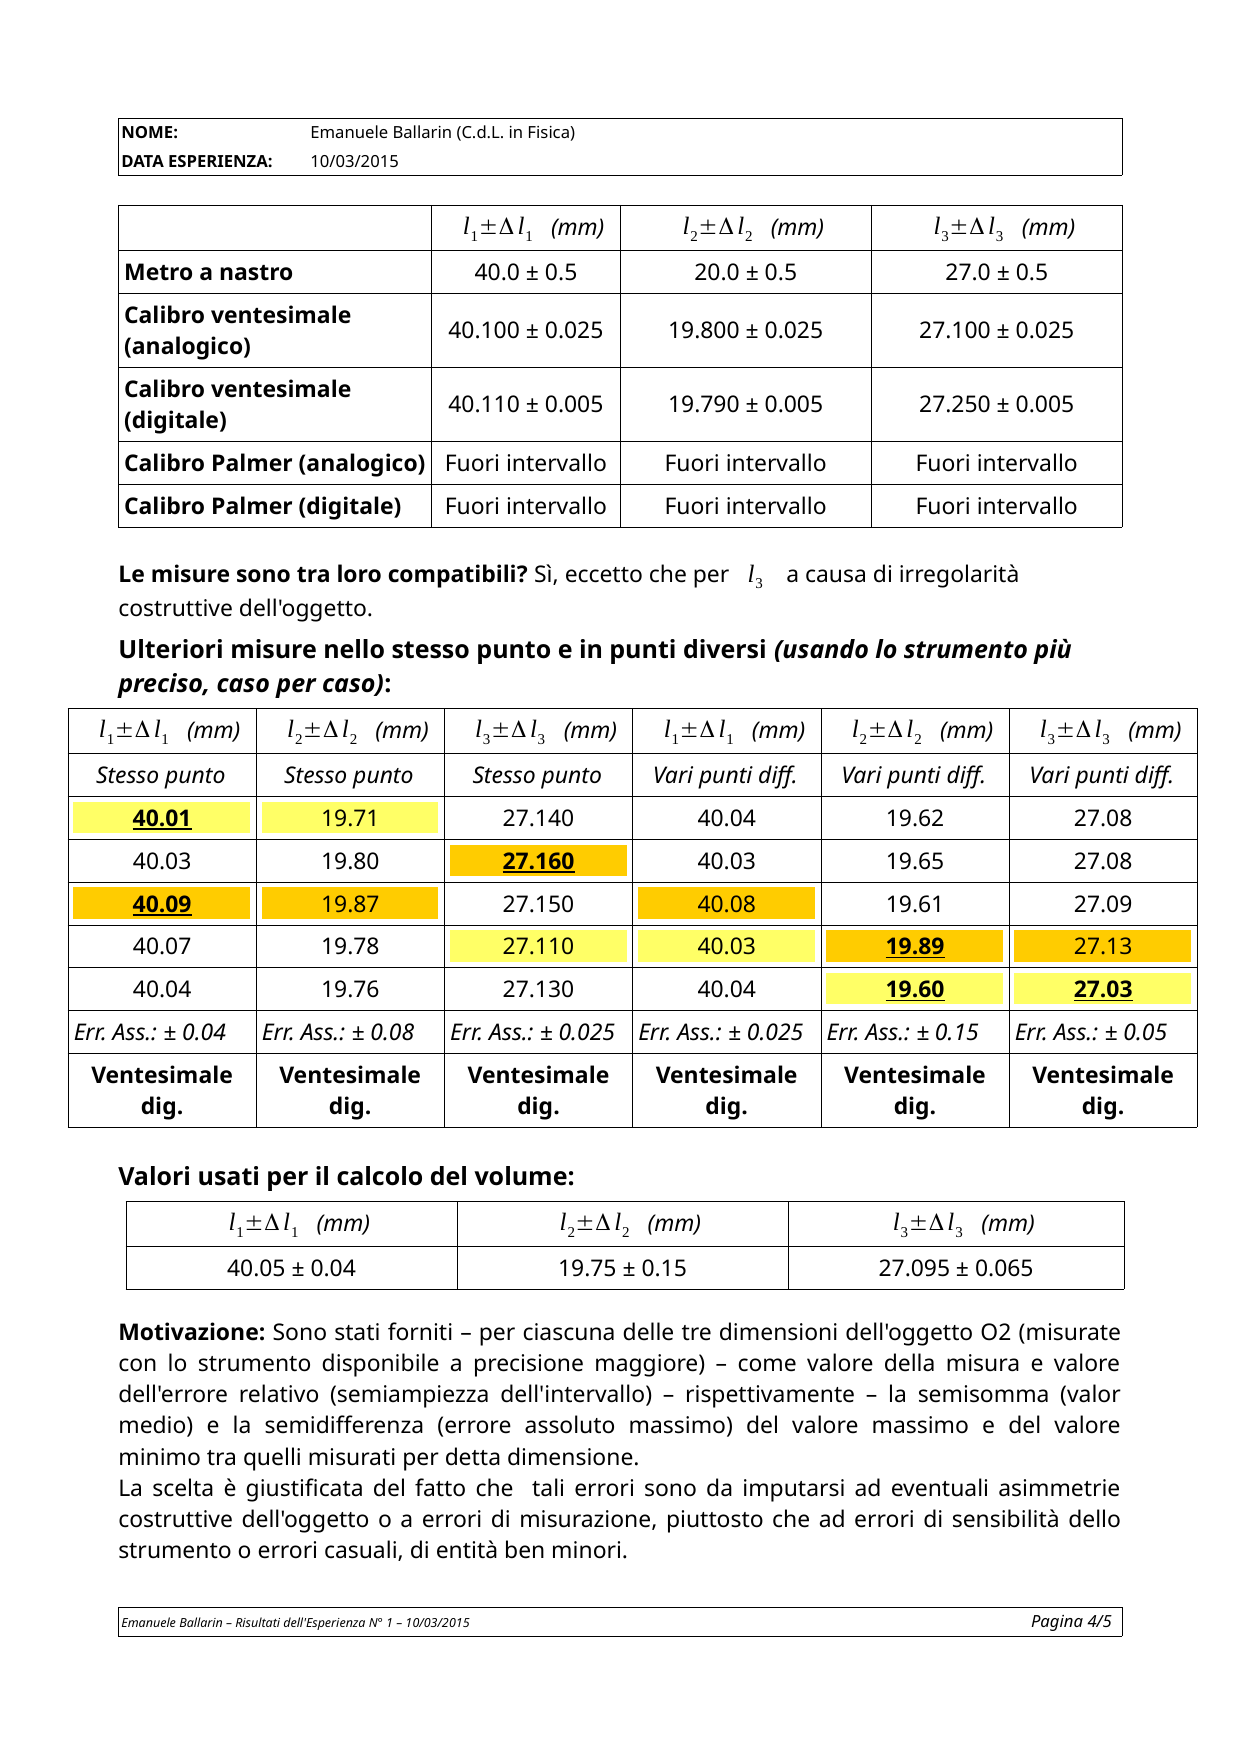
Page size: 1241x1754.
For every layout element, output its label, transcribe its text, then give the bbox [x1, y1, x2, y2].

table_cell 40.100 ± 0.025 [432, 294, 620, 367]
table_header (mm) [633, 709, 821, 753]
table_cell 27.13 [1010, 926, 1197, 967]
table_cell Err. Ass.: ± 0.05 [1010, 1011, 1197, 1053]
table_cell Ventesimale dig. [445, 1054, 632, 1127]
table_cell 19.61 [822, 883, 1009, 924]
table_cell 40.110 ± 0.005 [432, 368, 620, 441]
table_cell 27.09 [1010, 883, 1197, 924]
table_cell Ventesimale dig. [257, 1054, 444, 1127]
table_cell Stesso punto [257, 754, 444, 796]
table_cell 27.095 ± 0.065 [789, 1247, 1124, 1289]
table_cell 27.130 [445, 968, 632, 1010]
table_cell Err. Ass.: ± 0.025 [633, 1011, 821, 1053]
table_header (mm) [789, 1202, 1124, 1246]
table_cell 19.62 [822, 797, 1009, 839]
table_cell 40.04 [633, 968, 821, 1010]
table_header (mm) [872, 206, 1122, 250]
table_cell 19.76 [257, 968, 444, 1010]
table_header (mm) [127, 1202, 457, 1246]
table_cell 40.09 [69, 883, 256, 924]
table_cell Calibro Palmer (digitale) [119, 485, 431, 527]
table_cell 27.110 [445, 926, 632, 967]
table_cell 27.100 ± 0.025 [872, 294, 1122, 367]
table_cell Ventesimale dig. [633, 1054, 821, 1127]
table_cell 27.08 [1010, 840, 1197, 882]
table_cell 19.60 [822, 968, 1009, 1010]
table_cell Fuori intervallo [872, 485, 1122, 527]
table_header (mm) [458, 1202, 788, 1246]
table_cell 27.150 [445, 883, 632, 924]
table_cell Metro a nastro [119, 251, 431, 293]
table_cell Vari punti diff. [822, 754, 1009, 796]
table_cell 27.0 ± 0.5 [872, 251, 1122, 293]
table_cell 27.160 [445, 840, 632, 882]
table_cell Ventesimale dig. [69, 1054, 256, 1127]
table_cell Calibro ventesimale (digitale) [119, 368, 431, 441]
table_cell 19.71 [257, 797, 444, 839]
table_cell 19.65 [822, 840, 1009, 882]
table_cell Ventesimale dig. [822, 1054, 1009, 1127]
table_header (mm) [69, 709, 256, 753]
table_cell Stesso punto [69, 754, 256, 796]
table_header (mm) [1010, 709, 1197, 753]
table_cell Err. Ass.: ± 0.04 [69, 1011, 256, 1053]
table_cell 40.04 [633, 797, 821, 839]
text Le misure sono tra loro compatibili? Sì, eccetto che per a causa di irregolarità costruttive dell'oggetto. [118, 558, 1122, 623]
table_cell 19.89 [822, 926, 1009, 967]
text Ulteriori misure nello stesso punto e in punti diversi (usando lo strumento più preciso, caso per caso): [118, 631, 1122, 699]
table_cell 40.03 [633, 840, 821, 882]
table_header (mm) [621, 206, 871, 250]
table_cell 40.04 [69, 968, 256, 1010]
table_cell 19.78 [257, 926, 444, 967]
table_cell 40.03 [633, 926, 821, 967]
table_cell 40.01 [69, 797, 256, 839]
table_cell 40.08 [633, 883, 821, 924]
table_cell 19.75 ± 0.15 [458, 1247, 788, 1289]
text Motivazione: Sono stati forniti – per ciascuna delle tre dimensioni dell'oggetto O2 (misurate con lo strumento disponibile a precisione maggiore) – come valore della misura e valore dell'errore relativo (semiampiezza dell'intervallo) – rispettivamente – la semisomma (valor medio) e la semidifferenza (errore assoluto massimo) del valore massimo e del valore minimo tra quelli misurati per detta dimensione. [118, 1315, 1122, 1472]
table_cell Err. Ass.: ± 0.025 [445, 1011, 632, 1053]
table_cell Err. Ass.: ± 0.08 [257, 1011, 444, 1053]
table_cell 19.790 ± 0.005 [621, 368, 871, 441]
table_cell Stesso punto [445, 754, 632, 796]
table_header [119, 206, 431, 250]
table_cell 27.08 [1010, 797, 1197, 839]
table_cell 40.05 ± 0.04 [127, 1247, 457, 1289]
table_cell Calibro Palmer (analogico) [119, 442, 431, 484]
table_cell 27.140 [445, 797, 632, 839]
table_cell 19.87 [257, 883, 444, 924]
table_cell Fuori intervallo [621, 485, 871, 527]
table_cell 40.03 [69, 840, 256, 882]
table_cell 19.80 [257, 840, 444, 882]
table_cell Err. Ass.: ± 0.15 [822, 1011, 1009, 1053]
table_header (mm) [432, 206, 620, 250]
table_cell Vari punti diff. [633, 754, 821, 796]
table_cell Vari punti diff. [1010, 754, 1197, 796]
table_cell 27.250 ± 0.005 [872, 368, 1122, 441]
table_cell 27.03 [1010, 968, 1197, 1010]
table_cell 40.0 ± 0.5 [432, 251, 620, 293]
table_header (mm) [257, 709, 444, 753]
table_cell Fuori intervallo [432, 442, 620, 484]
table_cell Fuori intervallo [621, 442, 871, 484]
table_cell Ventesimale dig. [1010, 1054, 1197, 1127]
table_cell 20.0 ± 0.5 [621, 251, 871, 293]
table_cell Fuori intervallo [432, 485, 620, 527]
table_cell 40.07 [69, 926, 256, 967]
text La scelta è giustificata del fatto che tali errori sono da imputarsi ad eventuali asimmetrie costruttive dell'oggetto o a errori di misurazione, piuttosto che ad errori di sensibilità dello strumento o errori casuali, di entità ben minori. [118, 1472, 1122, 1565]
table_header (mm) [822, 709, 1009, 753]
table_cell Fuori intervallo [872, 442, 1122, 484]
table_header (mm) [445, 709, 632, 753]
table_cell 19.800 ± 0.025 [621, 294, 871, 367]
text Valori usati per il calcolo del volume: [118, 1158, 1122, 1192]
table_cell Calibro ventesimale (analogico) [119, 294, 431, 367]
